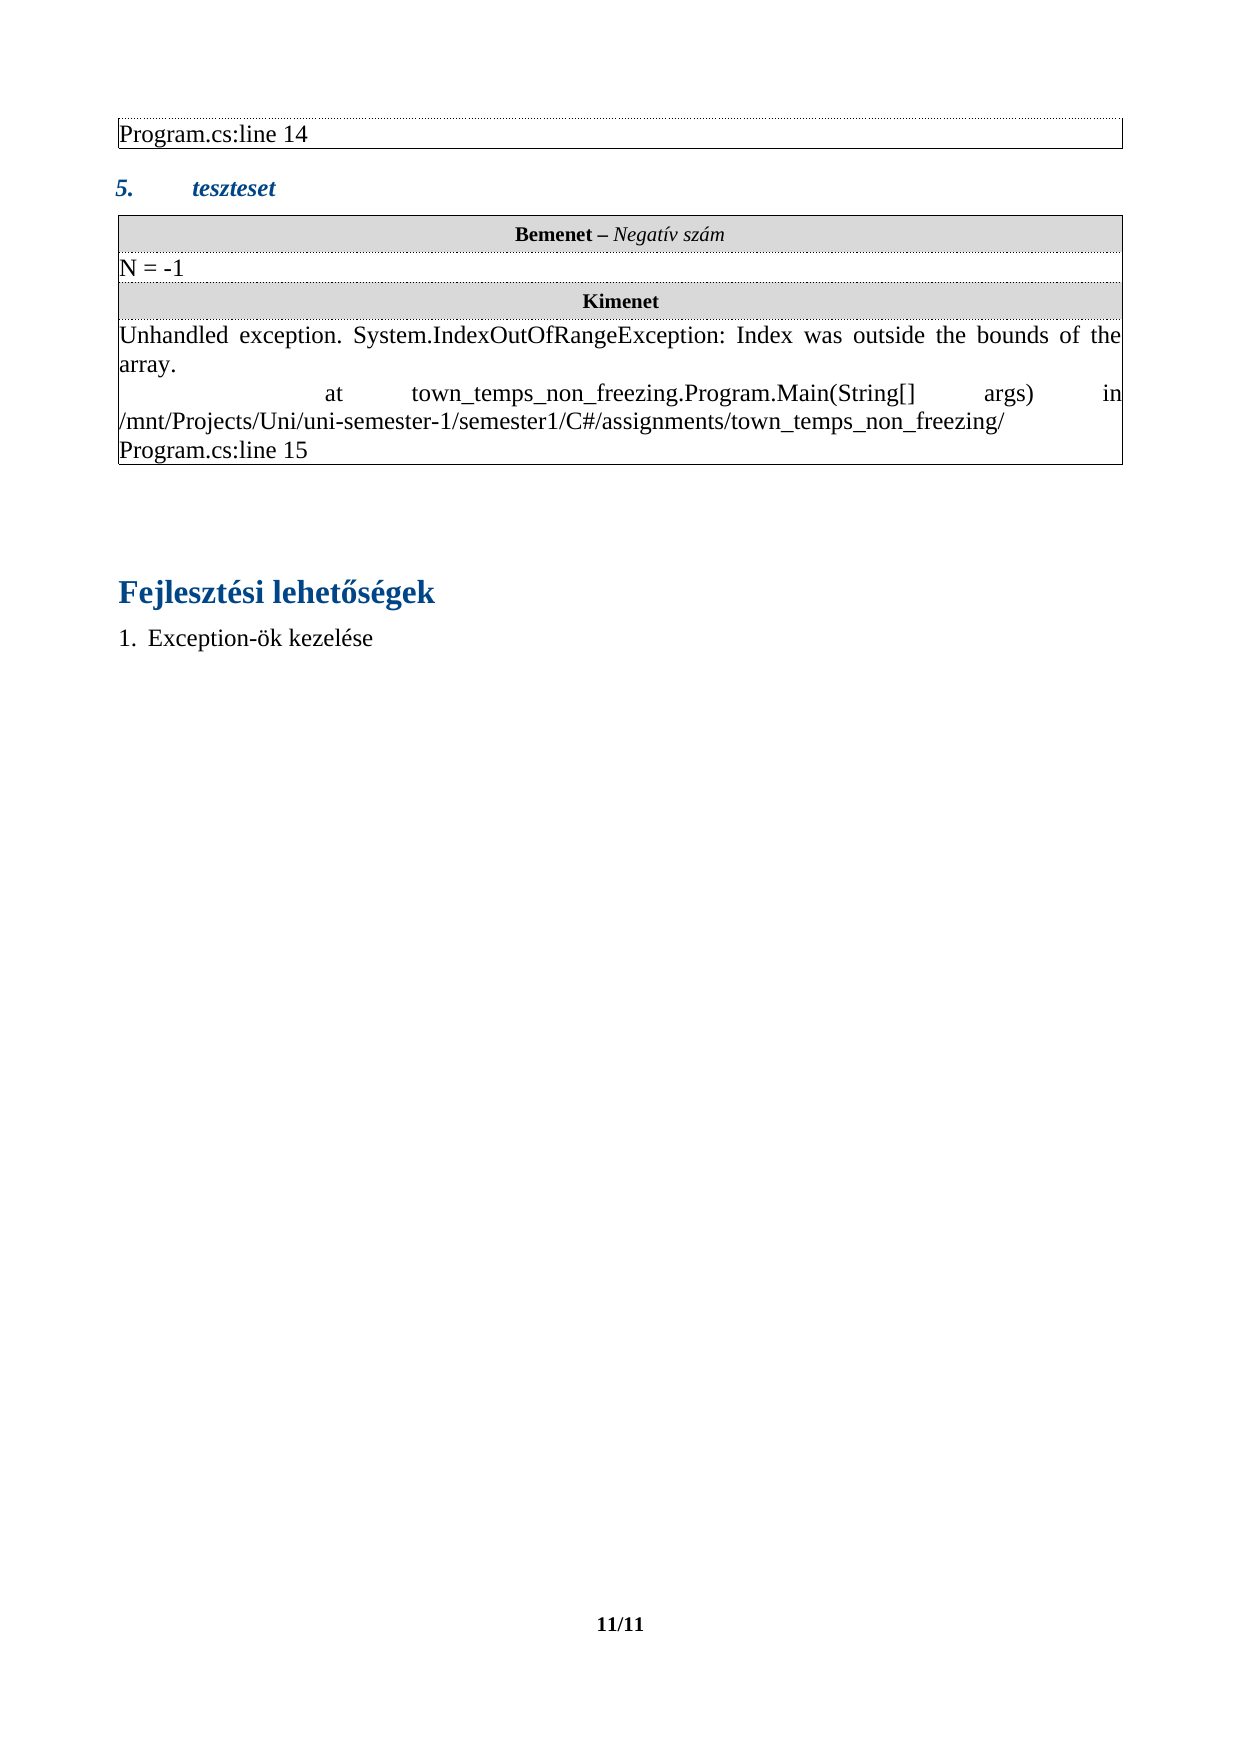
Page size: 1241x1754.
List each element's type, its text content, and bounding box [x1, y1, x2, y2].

table_header Bemenet – Negatív szám [119, 216, 1122, 252]
table_cell N = -1 [119, 252, 1122, 282]
subtitle teszteset [115, 173, 1122, 202]
list Exception-ök kezelése [118, 623, 1122, 652]
table_cell Unhandled exception. System.IndexOutOfRangeException: Index was outside the bounds of the array. at town_temps_non_freezing.Program.Main(String[] args) in /mnt/Projects/Uni/uni-semester-1/semester1/C#/assignments/town_temps_non_freezing/Program.cs:line 15 [119, 319, 1122, 464]
table_cell Kimenet [119, 282, 1122, 319]
table_cell Program.cs:line 14 [119, 118, 1122, 148]
subtitle Fejlesztési lehetőségek [118, 572, 1122, 610]
